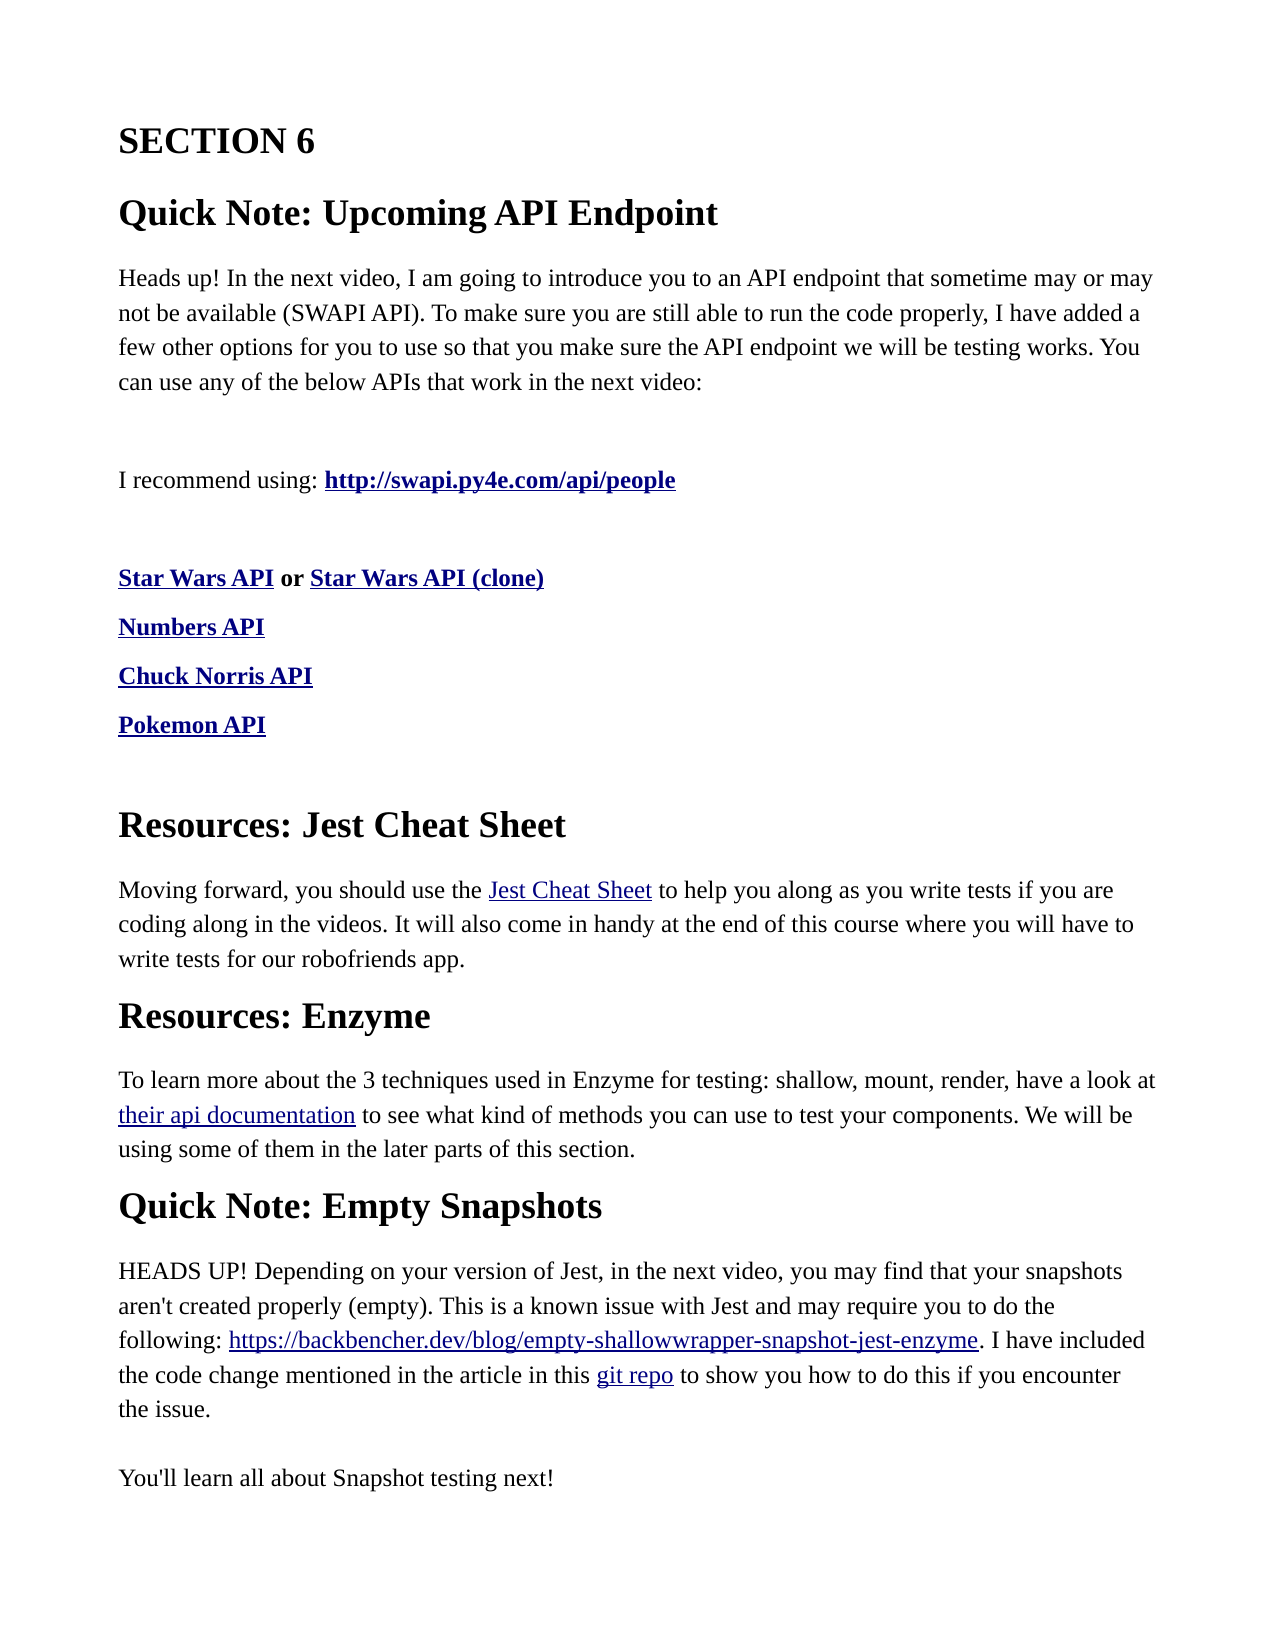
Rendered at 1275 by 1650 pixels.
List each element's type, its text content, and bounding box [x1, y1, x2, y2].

text Pokemon API [118, 710, 1157, 739]
text Quick Note: Empty Snapshots [118, 1184, 1157, 1227]
text Numbers API [118, 612, 1157, 641]
text Chuck Norris API [118, 661, 1157, 690]
text To learn more about the 3 techniques used in Enzyme for testing: shallow, mount, render, have a look at their api documentation to see what kind of methods you can use to test your components. We will be using some of them in the later parts of this section. [118, 1066, 1157, 1163]
text Star Wars API or Star Wars API (clone) [118, 563, 1157, 592]
text Resources: Enzyme [118, 993, 1157, 1036]
text I recommend using: http://swapi.py4e.com/api/people [118, 465, 1157, 494]
text HEADS UP! Depending on your version of Jest, in the next video, you may find that your snapshots aren't created properly (empty). This is a known issue with Jest and may require you to do the following: https://backbencher.dev/blog/empty-shallowwrapper-snapshot-jest-enzyme. I have included the code change mentioned in the article in this git repo to show you how to do this if you encounter the issue. You'll learn all about Snapshot testing next! [118, 1256, 1157, 1492]
text Heads up! In the next video, I am going to introduce you to an API endpoint that sometime may or may not be available (SWAPI API). To make sure you are still able to run the code properly, I have added a few other options for you to use so that you make sure the API endpoint we will be testing works. You can use any of the below APIs that work in the next video: [118, 263, 1157, 396]
text SECTION 6 [118, 118, 1157, 161]
text Quick Note: Upcoming API Endpoint [118, 191, 1157, 234]
text Resources: Jest Cheat Sheet [118, 759, 1157, 846]
text Moving forward, you should use the Jest Cheat Sheet to help you along as you write tests if you are coding along in the videos. It will also come in handy at the end of this course where you will have to write tests for our robofriends app. [118, 875, 1157, 973]
